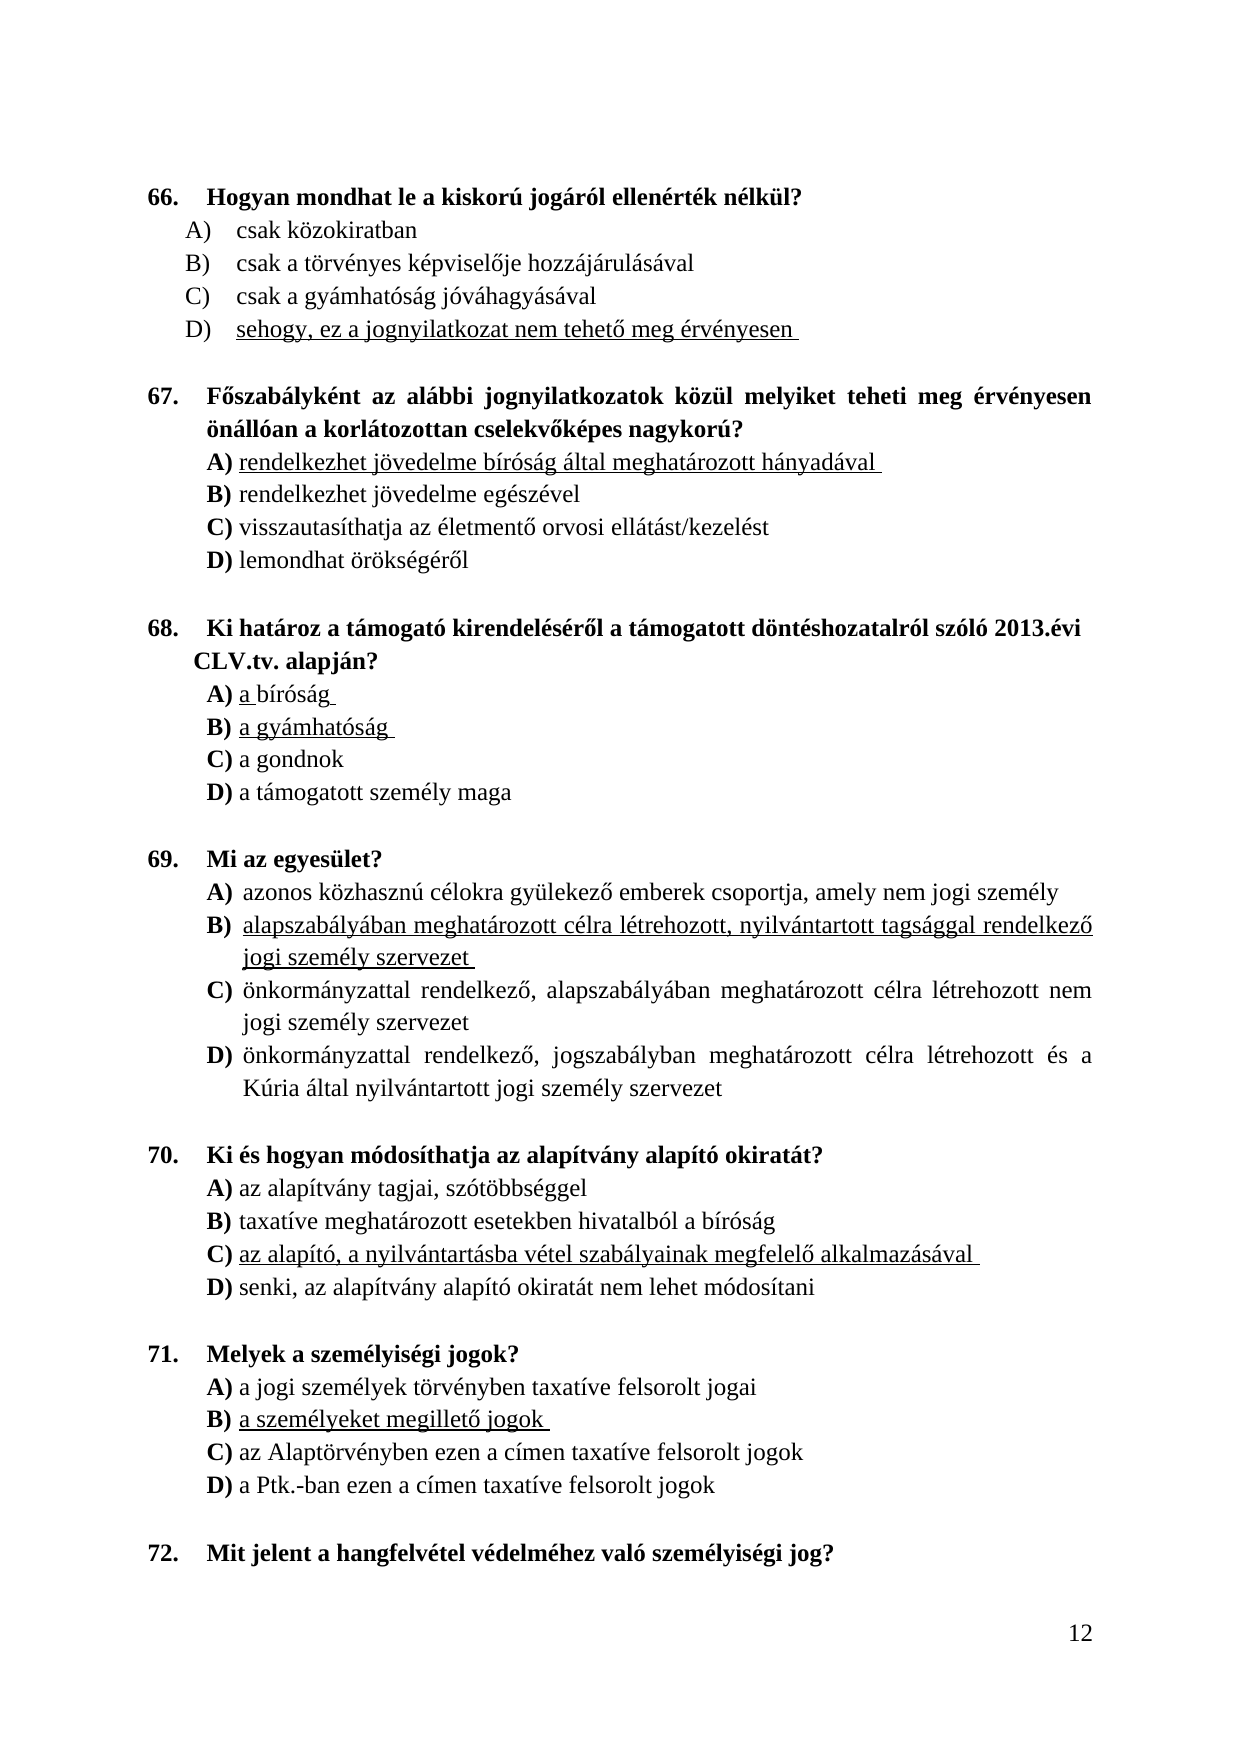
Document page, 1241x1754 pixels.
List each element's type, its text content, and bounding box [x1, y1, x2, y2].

list Ki és hogyan módosíthatja az alapítvány alapító okiratát? [147, 1140, 1093, 1169]
list a személyeket megillető jogok [206, 1404, 1093, 1433]
list a bíróság [206, 679, 1093, 707]
list csak a gyámhatóság jóváhagyásával [185, 281, 1093, 310]
list az Alaptörvényben ezen a címen taxatíve felsorolt jogok [206, 1437, 1093, 1466]
text CLV.tv. alapján? [193, 646, 1093, 674]
list rendelkezhet jövedelme egészével [206, 479, 1093, 508]
list önkormányzattal rendelkező, jogszabályban meghatározott célra létrehozott és a Kúria által nyilvántartott jogi személy szervezet [206, 1040, 1093, 1102]
list Ki határoz a támogató kirendeléséről a támogatott döntéshozatalról szóló 2013.évi [147, 613, 1093, 642]
list csak közokiratban [185, 215, 1093, 244]
list a jogi személyek törvényben taxatíve felsorolt jogai [206, 1372, 1093, 1400]
list rendelkezhet jövedelme bíróság által meghatározott hányadával [206, 447, 1093, 475]
list azonos közhasznú célokra gyülekező emberek csoportja, amely nem jogi személy [206, 877, 1093, 906]
list visszautasíthatja az életmentő orvosi ellátást/kezelést [206, 512, 1093, 541]
list csak a törvényes képviselője hozzájárulásával [185, 248, 1093, 277]
list Mit jelent a hangfelvétel védelméhez való személyiségi jog? [147, 1538, 1093, 1566]
list Hogyan mondhat le a kiskorú jogáról ellenérték nélkül? [147, 182, 1093, 211]
list az alapítvány tagjai, szótöbbséggel [206, 1173, 1093, 1202]
list a gondnok [206, 744, 1093, 773]
list lemondhat örökségéről [206, 545, 1093, 574]
list Főszabályként az alábbi jognyilatkozatok közül melyiket teheti meg érvényesen önállóan a korlátozottan cselekvőképes nagykorú? [147, 381, 1093, 442]
list senki, az alapítvány alapító okiratát nem lehet módosítani [206, 1272, 1093, 1301]
list sehogy, ez a jognyilatkozat nem tehető meg érvényesen [185, 314, 1093, 343]
list a támogatott személy maga [206, 777, 1093, 806]
list önkormányzattal rendelkező, alapszabályában meghatározott célra létrehozott nem jogi személy szervezet [206, 975, 1093, 1036]
list Melyek a személyiségi jogok? [147, 1339, 1093, 1367]
list a gyámhatóság [206, 712, 1093, 740]
list a Ptk.-ban ezen a címen taxatíve felsorolt jogok [206, 1470, 1093, 1499]
list az alapító, a nyilvántartásba vétel szabályainak megfelelő alkalmazásával [206, 1239, 1093, 1268]
list taxatíve meghatározott esetekben hivatalból a bíróság [206, 1206, 1093, 1235]
list Mi az egyesület? [147, 844, 1093, 873]
list alapszabályában meghatározott célra létrehozott, nyilvántartott tagsággal rendelkező jogi személy szervezet [206, 910, 1093, 971]
